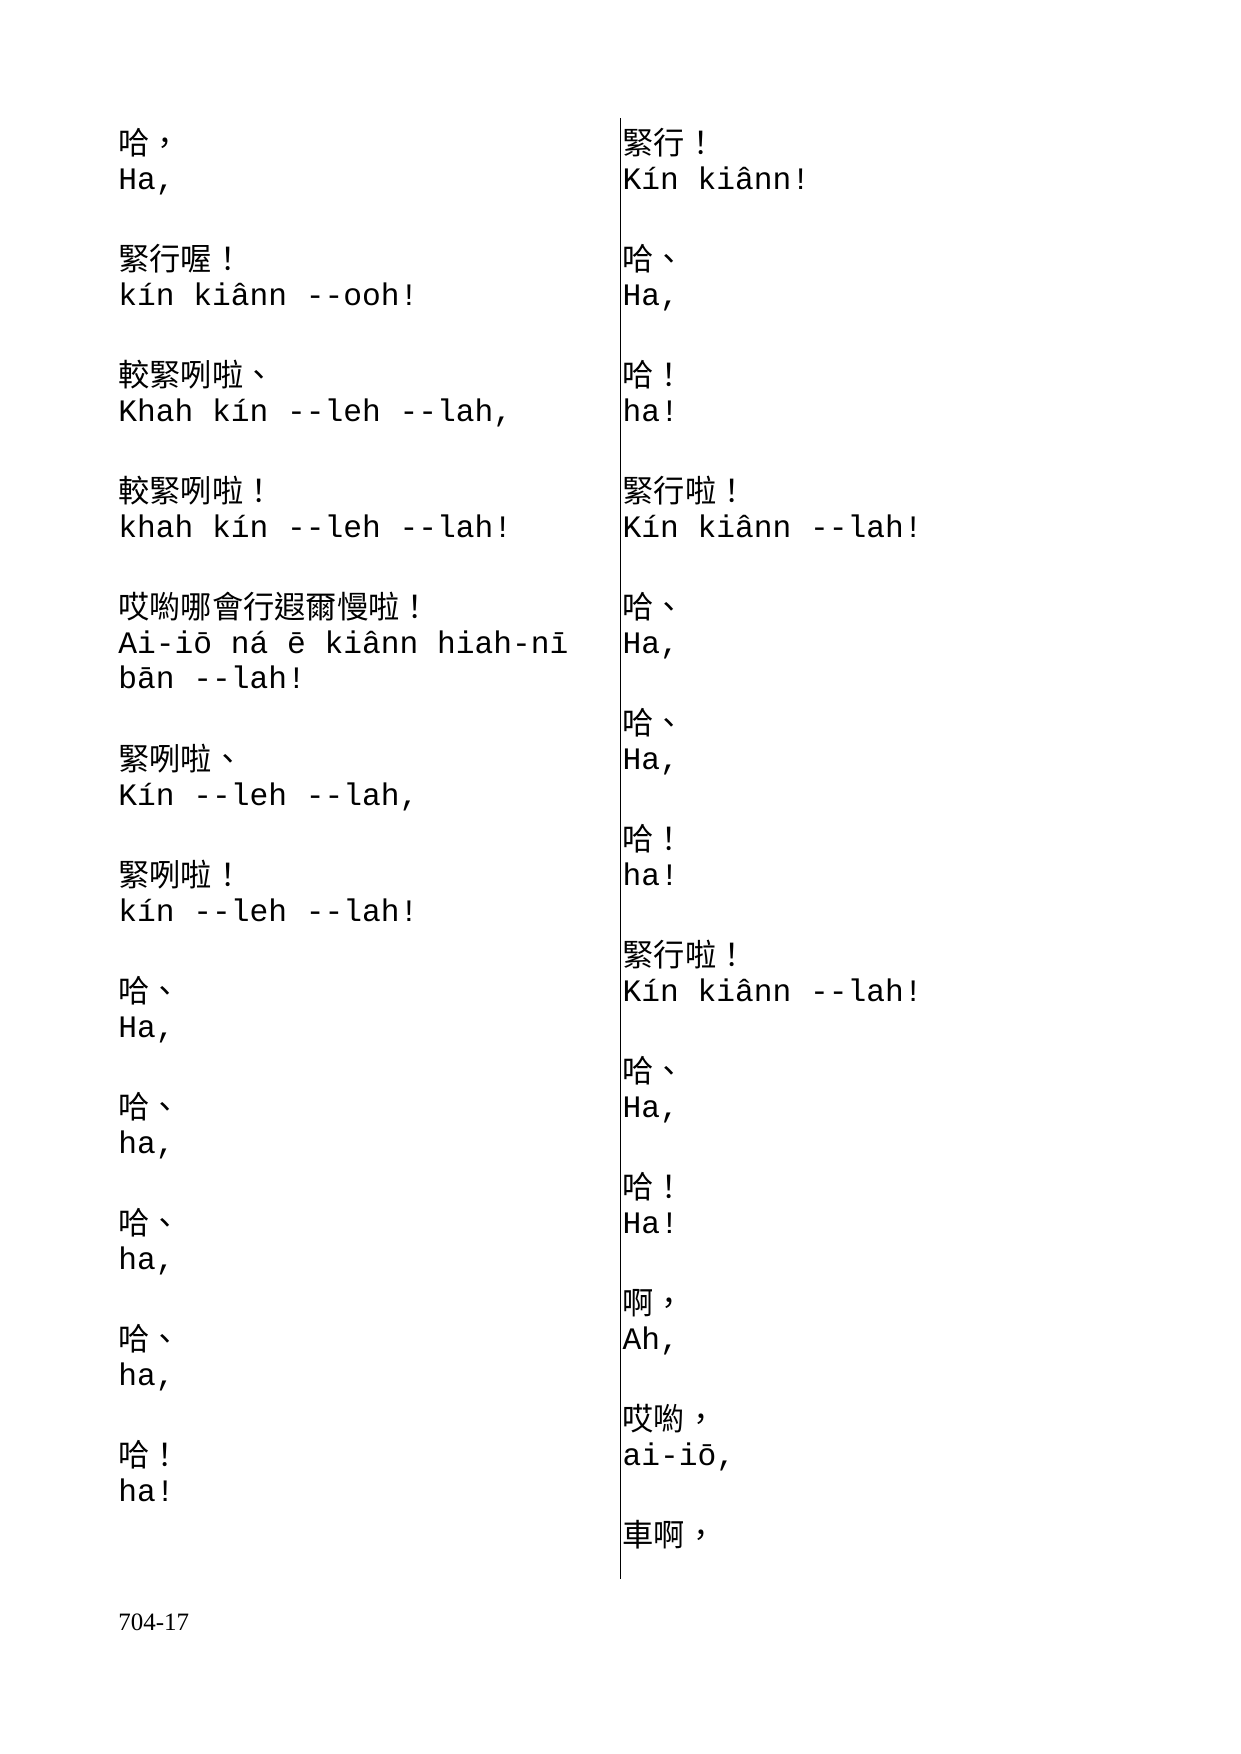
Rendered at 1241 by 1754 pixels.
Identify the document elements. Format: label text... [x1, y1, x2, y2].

text Ah, [622, 1324, 1122, 1359]
text 哈！ [118, 1430, 618, 1475]
text khah kín --leh --lah! [118, 511, 618, 547]
text ha, [118, 1243, 618, 1278]
text Ha, [622, 627, 1122, 663]
text ai-iō, [622, 1440, 1122, 1475]
text Ha, [622, 1092, 1122, 1127]
text Kín kiânn --lah! [622, 511, 1122, 547]
text Kín --leh --lah, [118, 779, 618, 814]
text 哈、 [622, 698, 1122, 743]
text 哈、 [622, 234, 1122, 279]
text 哈！ [622, 814, 1122, 859]
text ha! [622, 395, 1122, 431]
text 哈、 [622, 582, 1122, 627]
text 哈！ [622, 350, 1122, 395]
text 緊行喔！ [118, 234, 618, 279]
text Ha, [118, 163, 618, 199]
text 哈、 [622, 1046, 1122, 1092]
text 較緊咧啦、 [118, 350, 618, 395]
text 哈、 [118, 1198, 618, 1243]
text ha! [118, 1475, 618, 1511]
text 哈、 [118, 966, 618, 1011]
text 哈！ [622, 1162, 1122, 1208]
text Kín kiânn --lah! [622, 976, 1122, 1011]
text Ha! [622, 1208, 1122, 1243]
text 緊行啦！ [622, 930, 1122, 976]
text 啊， [622, 1278, 1122, 1324]
text 緊行啦！ [622, 466, 1122, 511]
text ha! [622, 859, 1122, 895]
text Ha, [622, 743, 1122, 779]
text 車啊， [622, 1511, 1122, 1556]
text Ha, [118, 1011, 618, 1046]
text ha, [118, 1127, 618, 1162]
text 哈、 [118, 1082, 618, 1127]
text 哎喲哪會行遐爾慢啦！ [118, 582, 618, 627]
text ha, [118, 1359, 618, 1394]
text 緊咧啦！ [118, 850, 618, 895]
text 緊咧啦、 [118, 734, 618, 779]
text 哈， [118, 118, 618, 163]
text Khah kín --leh --lah, [118, 395, 618, 431]
text Ha, [622, 279, 1122, 315]
text 哈、 [118, 1314, 618, 1359]
text Kín kiânn! [622, 163, 1122, 199]
text Ai-iō ná ē kiânn hiah-nī bān --lah! [118, 627, 618, 698]
text kín --leh --lah! [118, 895, 618, 930]
text 較緊咧啦！ [118, 466, 618, 511]
text kín kiânn --ooh! [118, 279, 618, 315]
text 哎喲， [622, 1394, 1122, 1440]
text 緊行！ [622, 118, 1122, 163]
